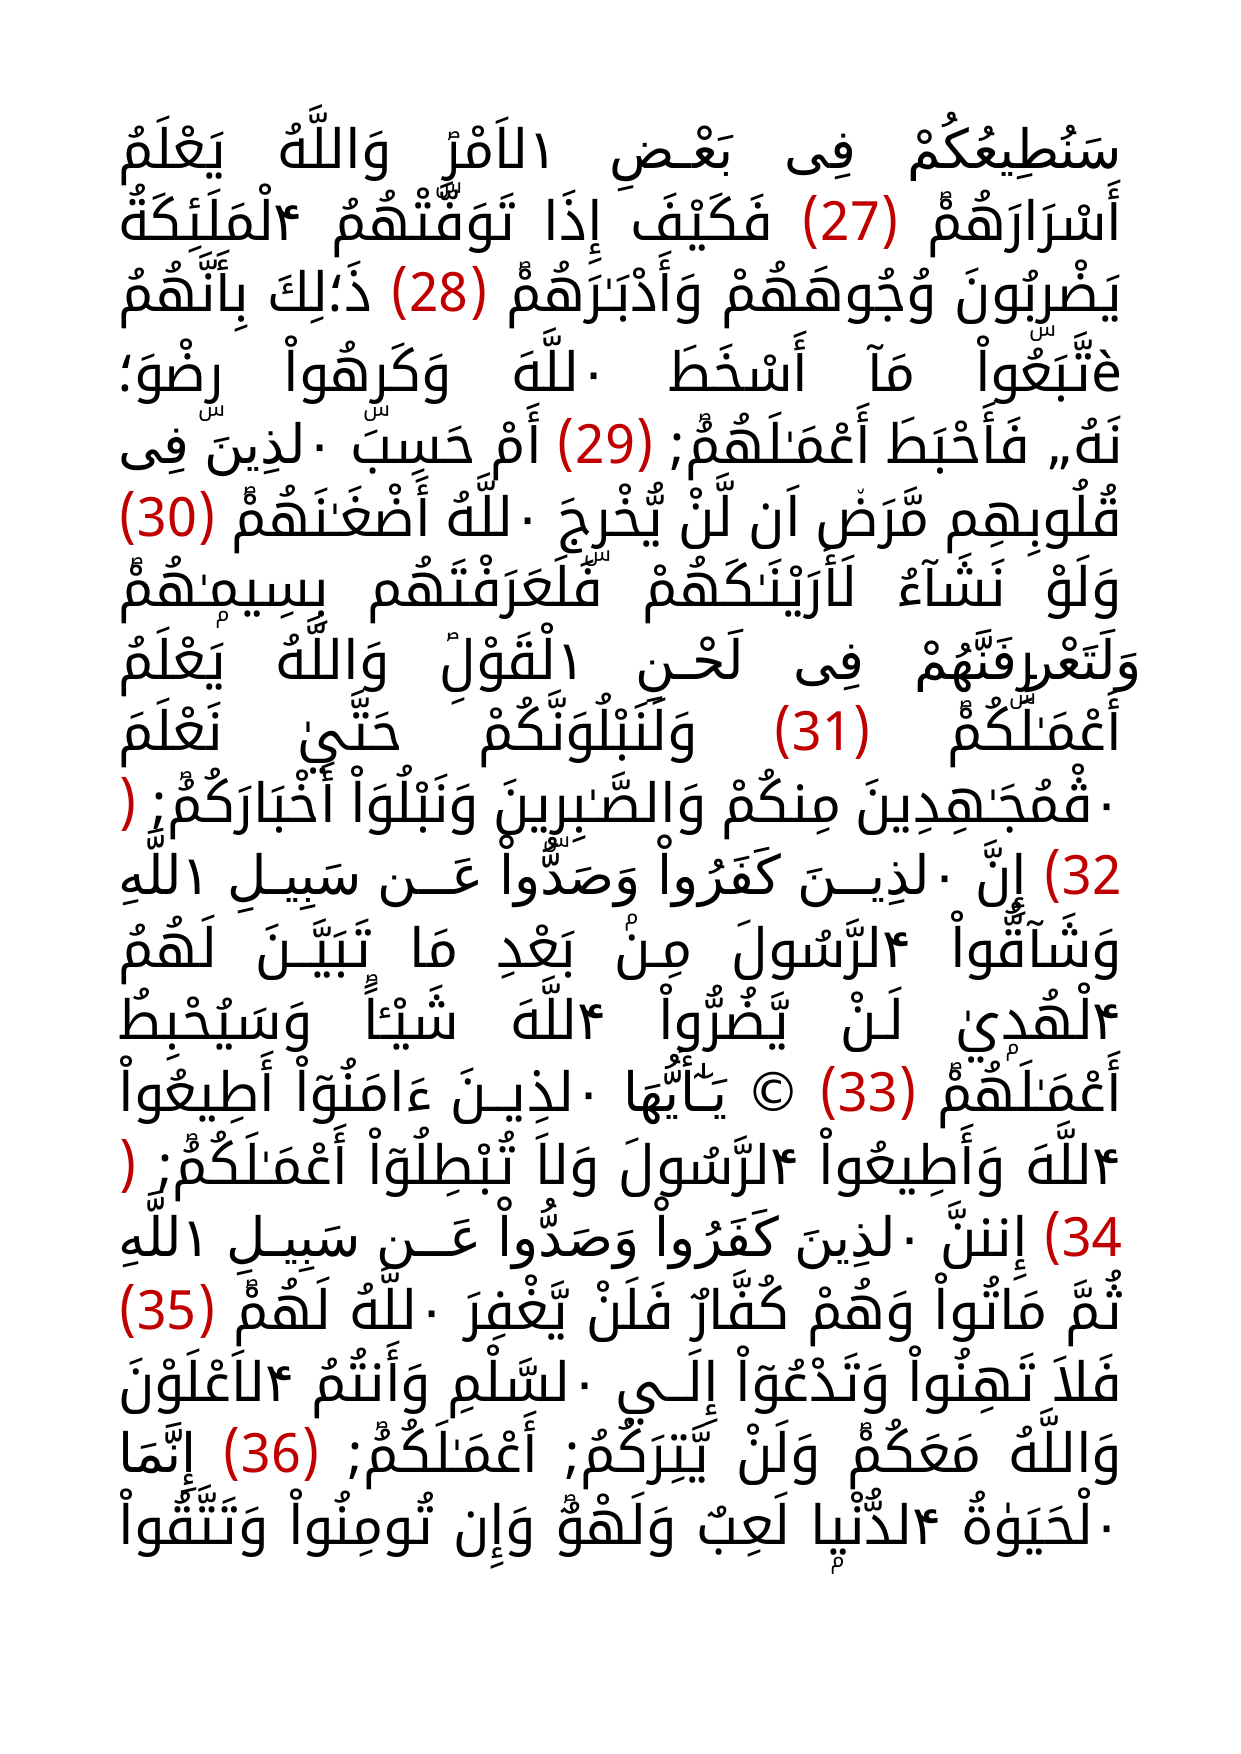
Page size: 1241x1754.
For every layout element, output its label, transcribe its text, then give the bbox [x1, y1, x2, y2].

text ۰لْكۭـٰفِـرۣيــنَ لاَ مَوْلۭــيٰ لَهُمُؐ; (12) إِنَّ ۰للَّهَ يُدْخِلُ ۴لذِيــنَ ءَامَنُواْ وَعَمِلُواْ ۴ڤصَّـٰڤِحَـٰتِ جَنَّـٰتٍ تَجْرۣى مِــن تَحْتِهَا ۰لاَنْهَـٰرُؐ وَالذِيــنَ كَفَرُواْ يَتَمَتَّعُونَ وَيَاكُلُونَ كَمَا تَاكُــلُ ۴لاَنْعَـٰمُ وَالنَّارُ مَثْويً لَّهُمْؐ (13) وَكَأَيِّن مِّن قَرْيَةٖ هِــيَ أَشَدُّ قُوَّةً مِّن قَرْيَتِــكَ ۰لتِىٓ أَخْرَجَتْــكَ أَهْلَكْنَـٰهُمْ فَلاَ نَاصِرَ لَهُمُؐ; (14) أَفَمَــن كَانَ عَلَيٰ بَــيِّـنَةٍ مِّن رَّبِّهِ” كَمَن زُيِّــنَ لَهُ„ سُوٓءُ عَمَلِهِ” وَاتَّبَعُوٓاْ أَهْوَآءَهُمؐ (15) مَّثَلُ ۴لْجَنَّةِ ۱لتِى وُعِدَ ۰لْمُتَّقُونَ فِيهَآ أَنْهَـٰرٌ مِّــن مَّآءٖ غَيْرۣ ءَاسِنٍ وَأَنْهَـٰرٌ مِّن لَّبَنٍ لَّمْ يَتَغَيَّرْ طَعْمُهُ„ وَأَنْهَـٰرٌ مِّــنْ خَمْرٍ لَّذَّةٍ لِّلشَّـٰرۣبِينَ وَأَنْهَـٰرٌ مِّــنْ عَسَلٍ مُّصَفّيًؐ وَلَهُمْ فِيهَا مِــن كُــلّۣ ۱لثَّمَرَ؛تِ وَمَغْفِرَةٌ مِّن رَّبِّهِمْ كَمَــنْ هُوَ خَـٰلِدٌ فِى ۱لنّۭارۣ وَسُقُواْ مَآءٗ حَمِيماً فَقَطَّعَ أَمْعَآءَهُمْؐ (16) وَمِنْهُم مَّنْ يَّسْتَمِعُ إِلَيْــكَ حَتَّيٰٓ إِذَا خَرَجُواْ مِنْ عِندِكَ قَالُواْ لِلذِينَ ٱُوتُواْ ۴لْعِلْمَ مَاذَا قَالَ ءَانِفاٗؐ ۷وْلَئِكَ ۰لذِينَ طَبَعَ ۰للَّهُ عَلَــيٰ قُلُوبِهِمْ وَاتَّبَعُوٓاْ أَهْوَآءَهُمْؐ (17) وَالذِينَ "هْتَدَوْاْ زَادَهُمْ هُديً وَءَاتۭيٰهُمْ تَقْوۭيٰهُمْؐ (18) فَهَلْ يَنظُرُونَ إِلاَّ ۰لسَّاعَةَ أَن تَاتِيَهُم بَغْتَةً فَقَدْ جَآءَ اشْرَاطُهَاؐ فَأَنّۭــيٰ لَهُمُ; إِذَا جَآءَتْهُمْ ذِكْرۭيٰهُمْؐ (19) فَاعْلَمَ اَنَّهُ„ لآَ إِچَهَ إِلاَّ ۰للَّهُ وَاسْتَغْفِرْ لِذَنۢبِكَ وَلِلْمُومِنِينَ وَالْمُومِنَـٰتِؐ وَاللَّهُ يَعْلَمُ مُتَقَلَّبَكُمْ وَمَثْوۭيٰكُمْؐ (20) ® وَيَقُولُ ۴لذِيــنَ ءَامَنُواْ لَوْلاَ نُزّۣلَتْ سُورَةٌؐ فَإِذَآ ٱُنزۣلَتْ سُورَةٌ مُّحْكَمَةٌ وَذُكِرَ فِيهَا ۰لْقِتَالُ رَأَيْتَ ۰لذِيــنَ فِى قُلُوبِهِم مَّرَضٌ يَنظُرُونَ إِلَيْــكَ نَظَرَ ۰لْمَغْشِــيّۣ عَلَيْهِ مِــنَ ۰لْمَوْتِؐ فَأَوْلۭــيٰ لَهُمْؐ (21) طَاعَةٌ وَقَوْلٌ مَّعْرُوفٌؐ فَإِذَا عَزَمَ ۰لاَمْرُ فَلَوْ صَدَقُواْ ۴للَّهَ لَكَانَ خَيْراً لَّهُمْؐ (22) فَهَــلْ عَـسِيتُمُ; إِن تَوَلَّيْتُمُ; أَن تُفْسِدُواْ فِى ۱لاَرْضِ وَتُقَطِّعُوٓاْ أَرْحَامَكُمُؐ; (23) ٱُوْلَئِكَ ۰لذِيــنَ لَعَنَهُمُ ۴للَّهُ فَأَصَمَّهُمْ وَأَعْمۭيٰٓ أَبْصَـٰرَهُمُؐ; (24) أَفَلاَ يَتَدَبَّرُونَ ۰لْقُرْءَانَ أَمْ عَلَيٰ قُلُوبٖ اَقْفَالُهَآؐ (25) إِنَّ ۰لذِينَ "رْتَدُّواْ عَلَــيٰٓ أَدْبۭـٰرۣهِم مِّنۢ بَعْدِ مَا تَبَيَّــنَ لَهُمُ ۴لْهُدَي ۰لشَّيْطَـٰنُ سَوَّلَ لَهُمْؐ وَأَمْلۭيٰ لَهُمْؐ (26) ذَ؛لِكَ بِأَنَّهُمْ قَالُواْ لِلذِيــنَ كَرۣهُواْ مَا نَزَّلَ ۰للَّهُ سَنُطِيعُكُمْ فِى بَعْـضِ ۱لاَمْرۣؐ وَاللَّهُ يَعْلَمُ أَسْرَارَهُمْؐ (27) فَكَيْفَ إِذَا تَوَفَّتْهُمُ ۴لْمَلَئِكَةُ يَضْرۣبُونَ وُجُوهَهُمْ وَأَدْبَـٰرَهُمْؐ (28) ذَ؛لِكَ بِأَنَّهُمُ èتَّبَعُواْ مَآ أَسْخَطَ ۰للَّهَ وَكَرۣهُواْ رۣضْوَ؛نَهُ„ فَأَحْبَطَ أَعْمَـٰلَهُمُؐ; (29) أَمْ حَسِبَ ۰لذِينَ فِى قُلُوبِهِم مَّرَض٘ اَن لَّنْ يُّخْرۣجَ ۰للَّهُ أَضْغَـٰنَهُمْؐ (30) وَلَوْ نَشَآءُ لَأَرَيْنَـٰكَهُمْ فَلَعَرَفْتَهُم بِسِيمۭـٰهُمْؐ وَلَتَعْرۣفَنَّهُمْ فِى لَحْـنِ ۱لْقَوْلِؐ وَاللَّهُ يَعْلَمُ أَعْمَـٰلَكُمْؐ (31) وَلَنَبْلُوَنَّكُمْ حَتَّيٰ نَعْلَمَ ۰ڤْمُجَـٰهِدِينَ مِنكُمْ وَالصَّـٰبِرۣينَ وَنَبْلُوَاْ أَخْبَارَكُمُؐ; (32) إِنَّ ۰لذِيــنَ كَفَرُواْ وَصَدُّواْ عَــن سَبِيـلِ ۱للَّهِ وَشَآقُّواْ ۴لرَّسُولَ مِـنۢ بَعْدِ مَا تَبَيَّــنَ لَهُمُ ۴لْهُدۭيٰ لَـنْ يَّضُرُّواْ ۴للَّهَ شَيْـٔاًؐ وَسَيُحْبِطُ أَعْمَـٰلَهُمْؐ (33) © يَـٰٓأَيُّهَا ۰لذِيــنَ ءَامَنُوٓاْ أَطِيعُواْ ۴للَّهَ وَأَطِيعُواْ ۴لرَّسُولَ وَلاَ تُبْطِلُوٓاْ أَعْمَـٰلَكُمُؐ; (34) إِنننَّ ۰لذِينَ كَفَرُواْ وَصَدُّواْ عَــن سَبِيـلِ ۱للَّهِ ثُمَّ مَاتُواْ وَهُمْ كُفَّارٌ فَلَنْ يَّغْفِرَ ۰للَّهُ لَهُمْؐ (35) فَلاَ تَهِنُواْ وَتَدْعُوٓاْ إِلَــي ۰لسَّلْمِ وَأَنتُمُ ۴لاَعْلَوْنَ وَاللَّهُ مَعَكُمْؐ وَلَنْ يَّتِرَكُمُ; أَعْمَـٰلَكُمُؐ; (36) إِنَّمَا ۰لْحَيَوٰةُ ۴لدُّنْيۭا لَعِبٌ وَلَهْوٌؐ وَإِن تُومِنُواْ وَتَتَّقُواْ يُوتِكُمُ; ٱُجُورَكُمْ وَلاَ يَسْـَٔلْكُمُ; أَمْوَ؛لَكُمُؐ; (37) إِنننْ يَّسْـَٔلْكُمُوهَا فَيُحْفِكُمْ تَبْخَلُواْ وَيُخْرۣجَ اَضْغَـٰنَكُمْؐ (38) هَآنتُمْ هَـٰٓؤُلآَءِ تُدْعَوْنَ لِتُنفِقُواْ فِى سَبِيـلِ ۱للَّهِ فَمِنكُم مَّــنْ يَّبْخَلُؐ وَمَــنْ يَّبْخَلْ فَإِنَّمَا يَبْخَلُ عَن نَّفْسِهِؐ” وَاللَّهُ ۴لْغَنِيُّؐ وَأَنتُمُ ۴لْفُقَرَآءُؐ وَإِن تَتَوَلَّوْاْ يَسْتَبْدِلْ قَوْماٗ غَيْرَكُمْ ثُمَّ لاَ يَكُونُوٓاْ أَمْثَـٰلَكُمُ; (39) [118, 118, 1122, 1567]
